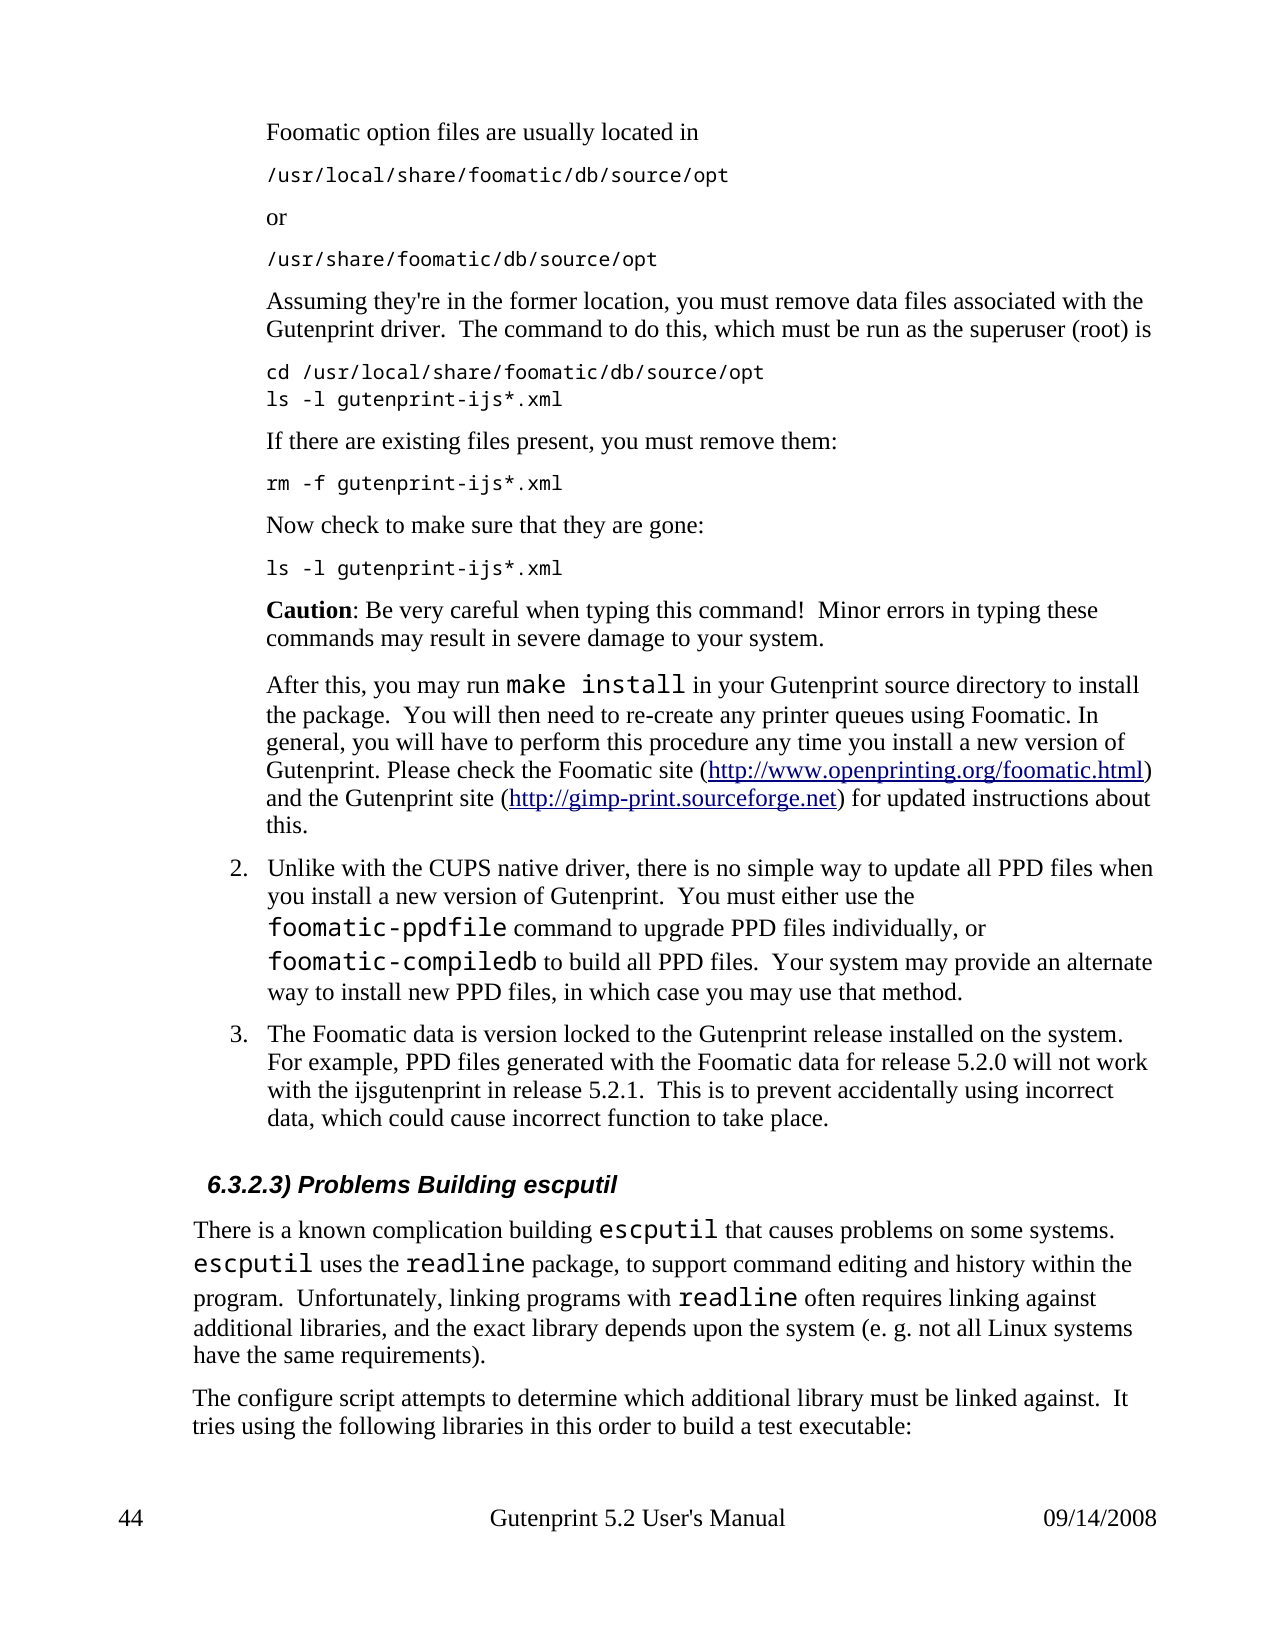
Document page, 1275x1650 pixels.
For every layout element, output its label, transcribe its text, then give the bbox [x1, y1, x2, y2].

text rm -f gutenprint-ijs*.xml [266, 469, 1157, 497]
list Unlike with the CUPS native driver, there is no simple way to update all PPD files when you install a new version of Gutenprint. You must either use the foomatic‑ppdfile command to upgrade PPD files individually, or foomatic‑compiledb to build all PPD files. Your system may provide an alternate way to install new PPD files, in which case you may use that method. [229, 854, 1157, 1006]
text /usr/local/share/foomatic/db/source/opt [266, 161, 1157, 188]
text If there are existing files present, you must remove them: [266, 427, 1157, 454]
subtitle Problems Building escputil [207, 1171, 1157, 1199]
list There is a known complication building escputil that causes problems on some systems. escputil uses the readline package, to support command editing and history within the program. Unfortunately, linking programs with readline often requires linking against additional libraries, and the exact library depends upon the system (e. g. not all Linux systems have the same requirements). [156, 1212, 1157, 1369]
text /usr/share/foomatic/db/source/opt [266, 246, 1157, 272]
text Caution: Be very careful when typing this command! Minor errors in typing these commands may result in severe damage to your system. [266, 596, 1157, 652]
text ls -l gutenprint-ijs*.xml [266, 554, 1157, 581]
text Assuming they're in the former location, you must remove data files associated with the Gutenprint driver. The command to do this, which must be run as the superuser (root) is [266, 287, 1157, 343]
text Now check to make sure that they are gone: [266, 512, 1157, 539]
text cd /usr/local/share/foomatic/db/source/opt ls -l gutenprint-ijs*.xml [266, 358, 1157, 412]
text Foomatic option files are usually located in [266, 118, 1157, 146]
text or [266, 203, 1157, 231]
text After this, you may run make install in your Gutenprint source directory to install the package. You will then need to re-create any printer queues using Foomatic. In general, you will have to perform this procedure any time you install a new version of Gutenprint. Please check the Foomatic site (http://www.openprinting.org/foomatic.html) and the Gutenprint site (http://gimp-print.sourceforge.net) for updated instructions about this. [266, 667, 1157, 839]
list The Foomatic data is version locked to the Gutenprint release installed on the system. For example, PPD files generated with the Foomatic data for release 5.2.0 will not work with the ijsgutenprint in release 5.2.1. This is to prevent accidentally using incorrect data, which could cause incorrect function to take place. [229, 1021, 1157, 1131]
text The configure script attempts to determine which additional library must be linked against. It tries using the following libraries in this order to build a test executable: [192, 1384, 1157, 1439]
